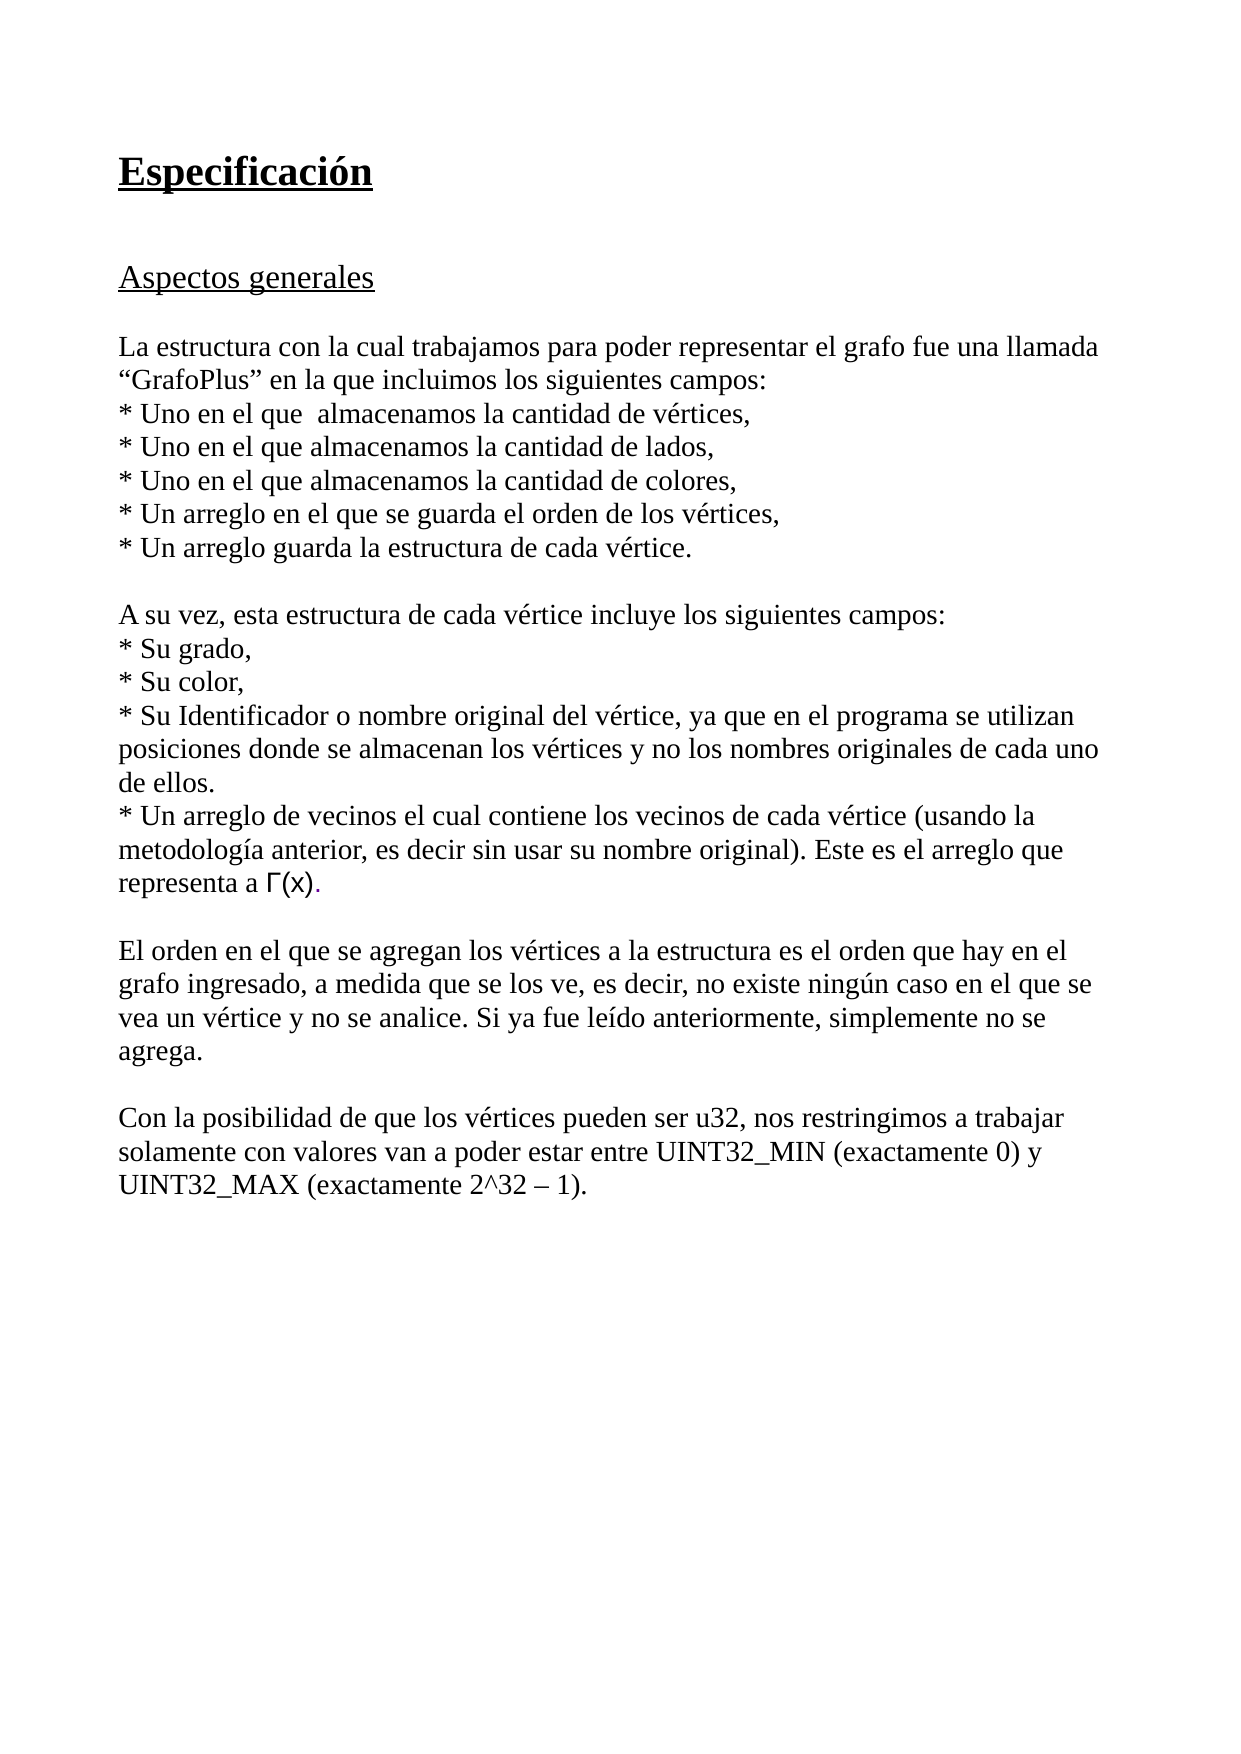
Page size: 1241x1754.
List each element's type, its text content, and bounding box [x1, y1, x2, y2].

text A su vez, esta estructura de cada vértice incluye los siguientes campos: [118, 597, 1122, 631]
text * Uno en el que almacenamos la cantidad de lados, [118, 429, 1122, 463]
text Con la posibilidad de que los vértices pueden ser u32, nos restringimos a trabajar solamente con valores van a poder estar entre UINT32_MIN (exactamente 0) y UINT32_MAX (exactamente 2^32 – 1). [118, 1100, 1122, 1201]
text * Un arreglo en el que se guarda el orden de los vértices, [118, 497, 1122, 530]
text * Su Identificador o nombre original del vértice, ya que en el programa se utilizan posiciones donde se almacenan los vértices y no los nombres originales de cada uno de ellos. [118, 698, 1122, 798]
text * Uno en el que almacenamos la cantidad de colores, [118, 463, 1122, 497]
text * Su color, [118, 664, 1122, 698]
text Especificación [118, 147, 1122, 195]
text El orden en el que se agregan los vértices a la estructura es el orden que hay en el grafo ingresado, a medida que se los ve, es decir, no existe ningún caso en el que se vea un vértice y no se analice. Si ya fue leído anteriormente, simplemente no se agrega. [118, 933, 1122, 1067]
text * Uno en el que almacenamos la cantidad de vértices, [118, 396, 1122, 429]
text Aspectos generales [118, 257, 1122, 295]
text La estructura con la cual trabajamos para poder representar el grafo fue una llamada “GrafoPlus” en la que incluimos los siguientes campos: [118, 329, 1122, 396]
text * Su grado, [118, 631, 1122, 664]
text * Un arreglo guarda la estructura de cada vértice. [118, 530, 1122, 564]
text * Un arreglo de vecinos el cual contiene los vecinos de cada vértice (usando la metodología anterior, es decir sin usar su nombre original). Este es el arreglo que representa a Γ(x). [118, 798, 1122, 899]
